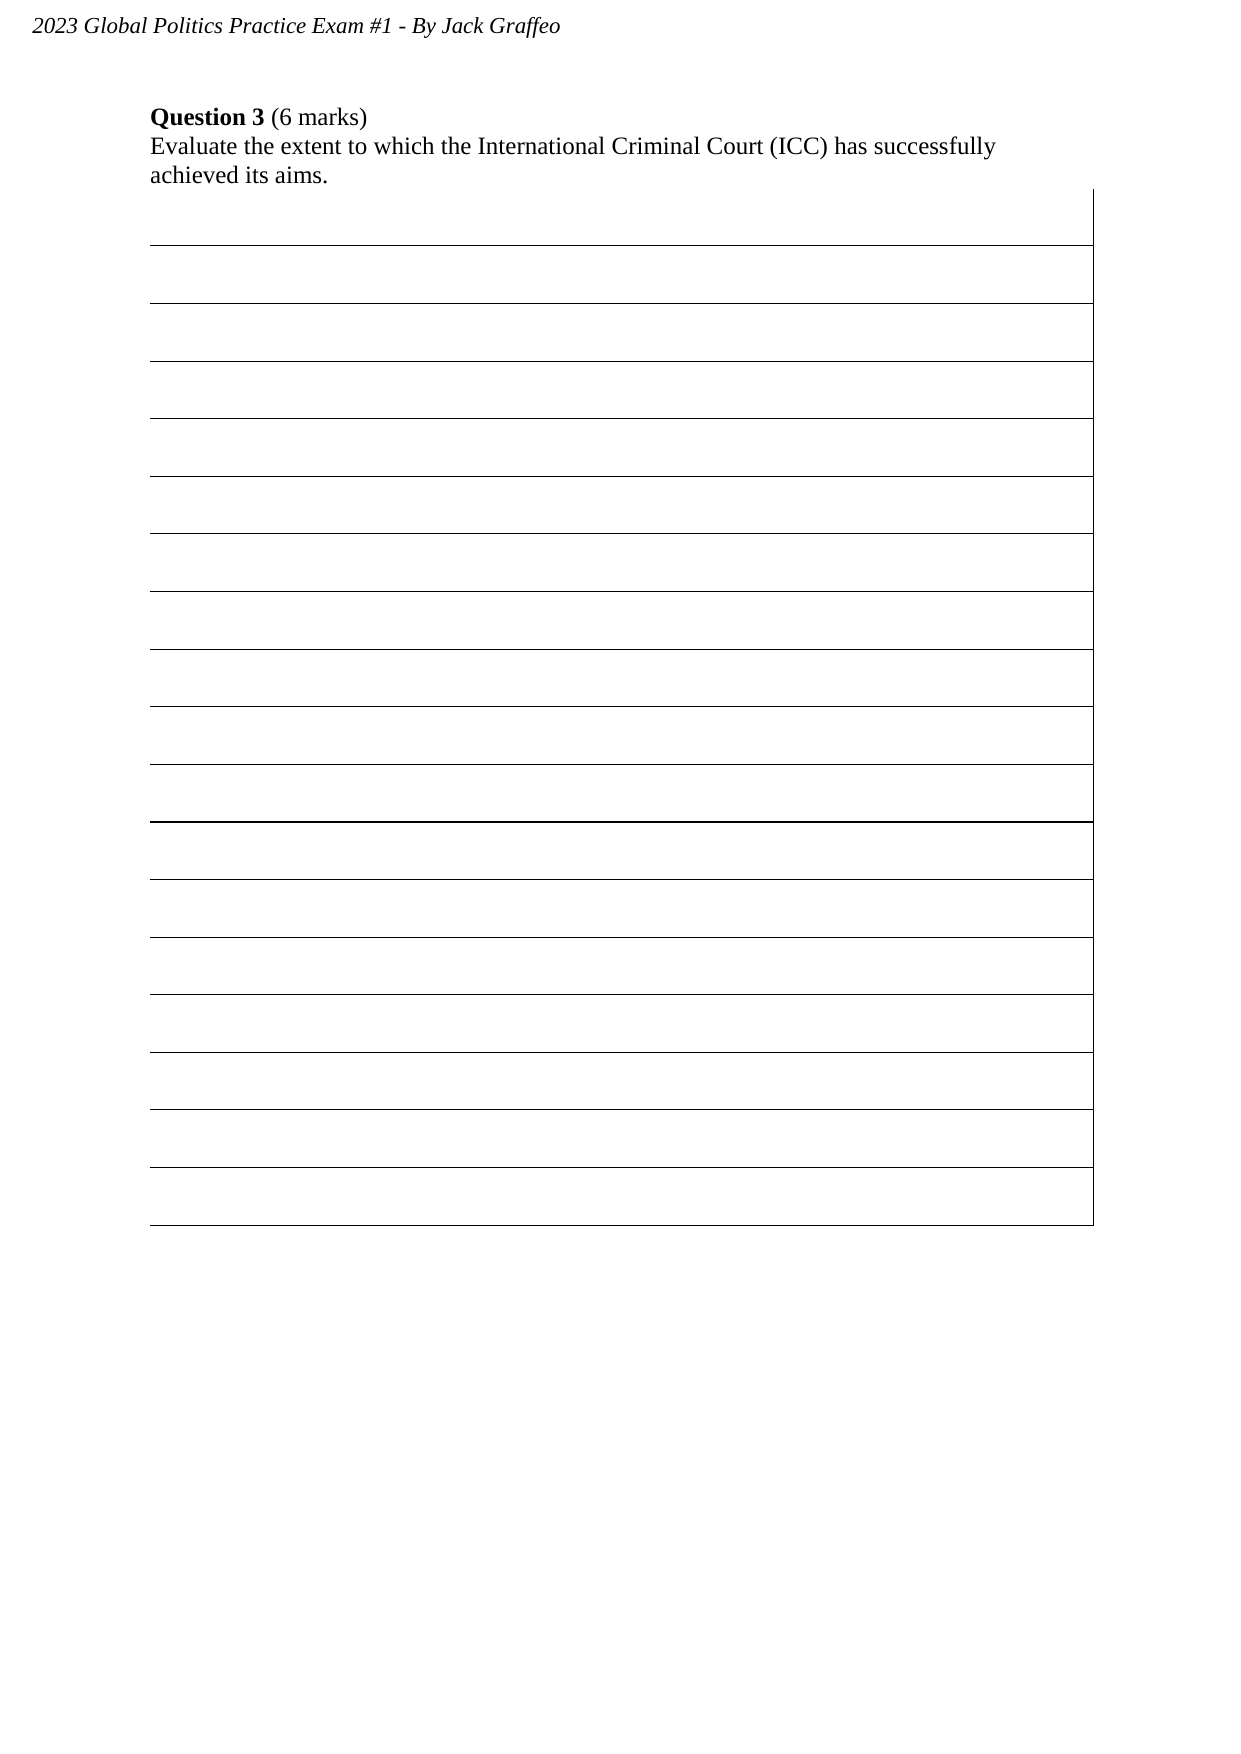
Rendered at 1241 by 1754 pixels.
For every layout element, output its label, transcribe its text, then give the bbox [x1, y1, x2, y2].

table_cell [150, 707, 1093, 764]
table_cell [150, 1053, 1093, 1109]
table_cell [150, 477, 1093, 533]
table_cell [150, 534, 1093, 591]
table_cell [150, 823, 1093, 879]
table_cell [150, 765, 1093, 821]
text Evaluate the extent to which the International Criminal Court (ICC) has successfully achieved its aims. [150, 131, 1090, 189]
text Question 3 (6 marks) [150, 102, 1090, 131]
table_cell [150, 995, 1093, 1052]
table_cell [150, 304, 1093, 361]
table_cell [150, 362, 1093, 418]
table_cell [150, 1110, 1093, 1167]
table_cell [150, 650, 1093, 706]
table_cell [150, 880, 1093, 937]
table_cell [150, 246, 1093, 303]
table_cell [150, 938, 1093, 994]
table_cell [150, 419, 1093, 476]
table_header [150, 189, 1093, 245]
table_cell [150, 1168, 1093, 1224]
table_cell [150, 592, 1093, 648]
